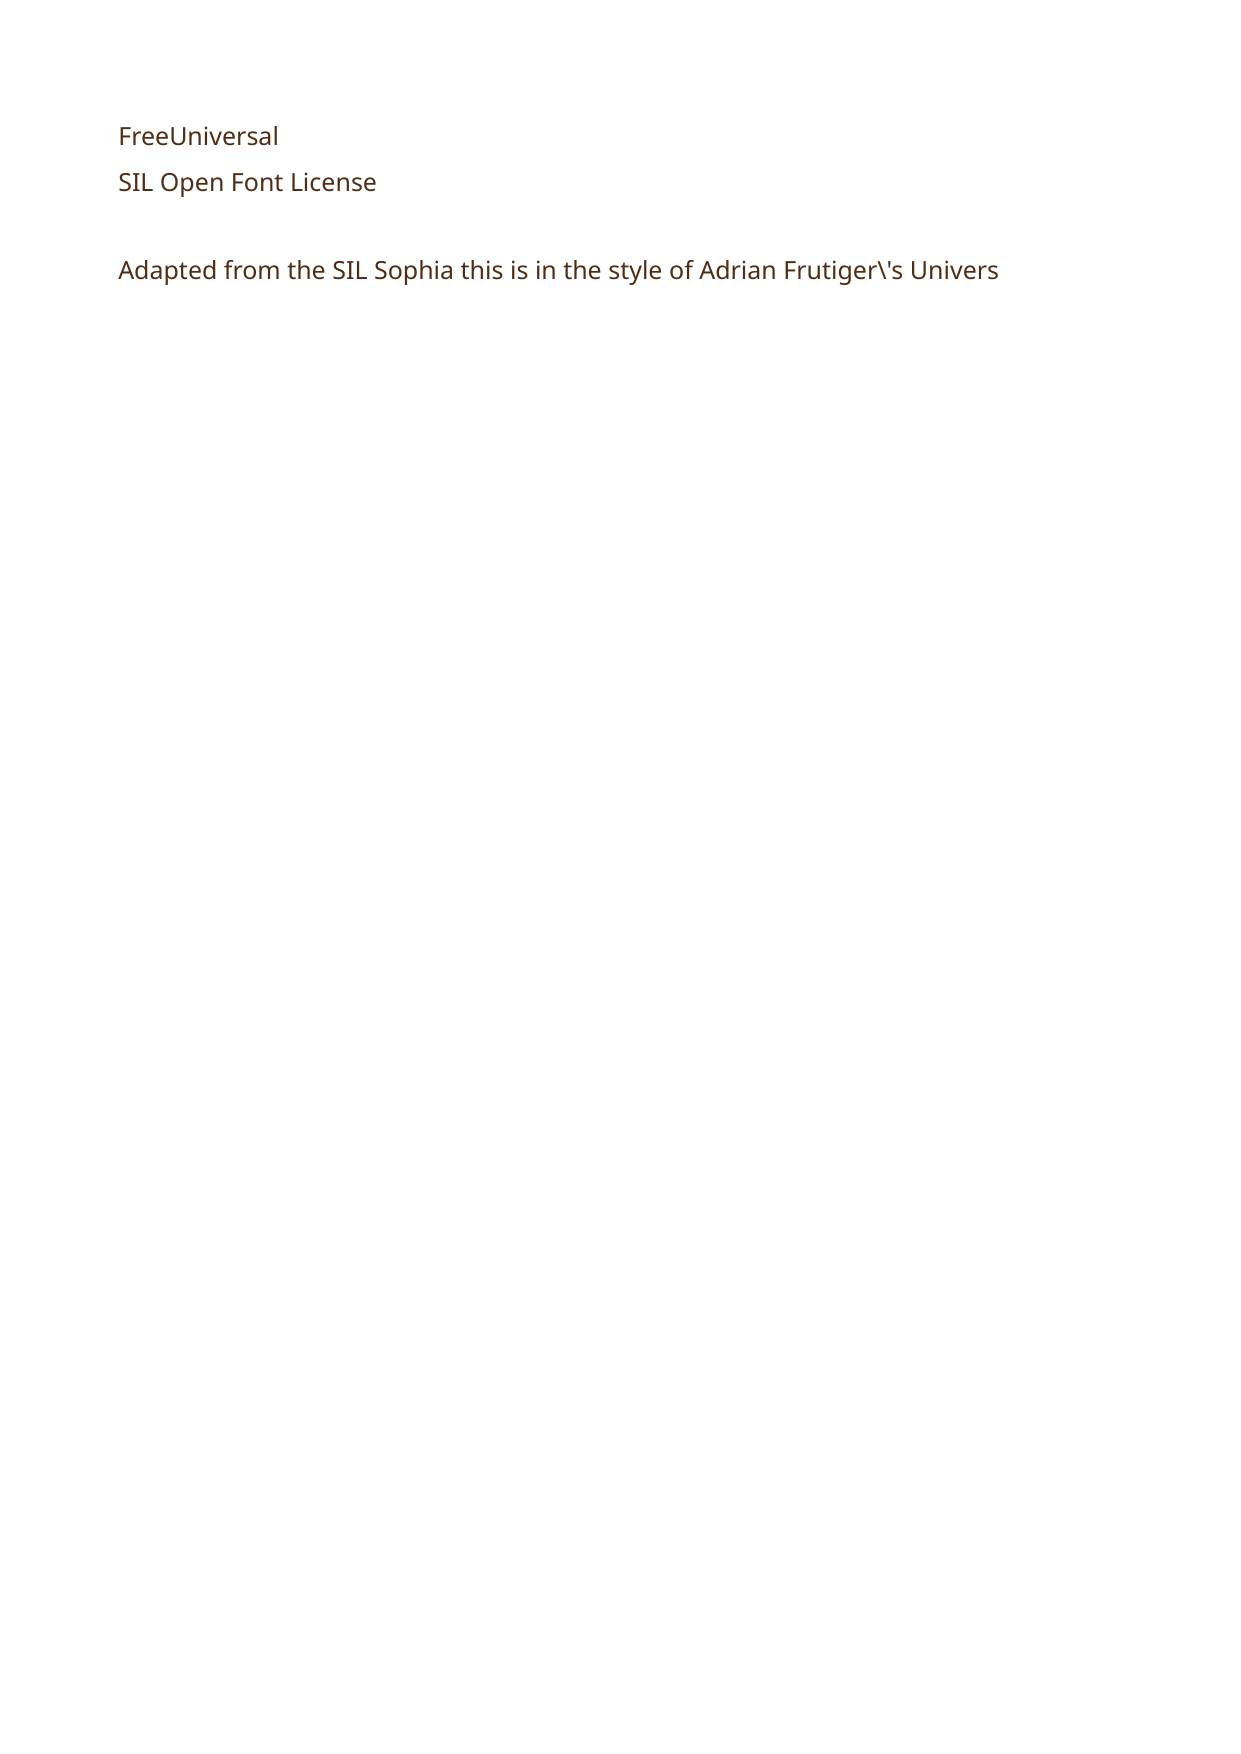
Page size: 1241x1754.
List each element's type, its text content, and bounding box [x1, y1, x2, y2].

text FreeUniversal [118, 118, 1122, 152]
text SIL Open Font License [118, 165, 1122, 199]
text Adapted from the SIL Sophia this is in the style of Adrian Frutiger\'s Univers [118, 252, 1122, 287]
